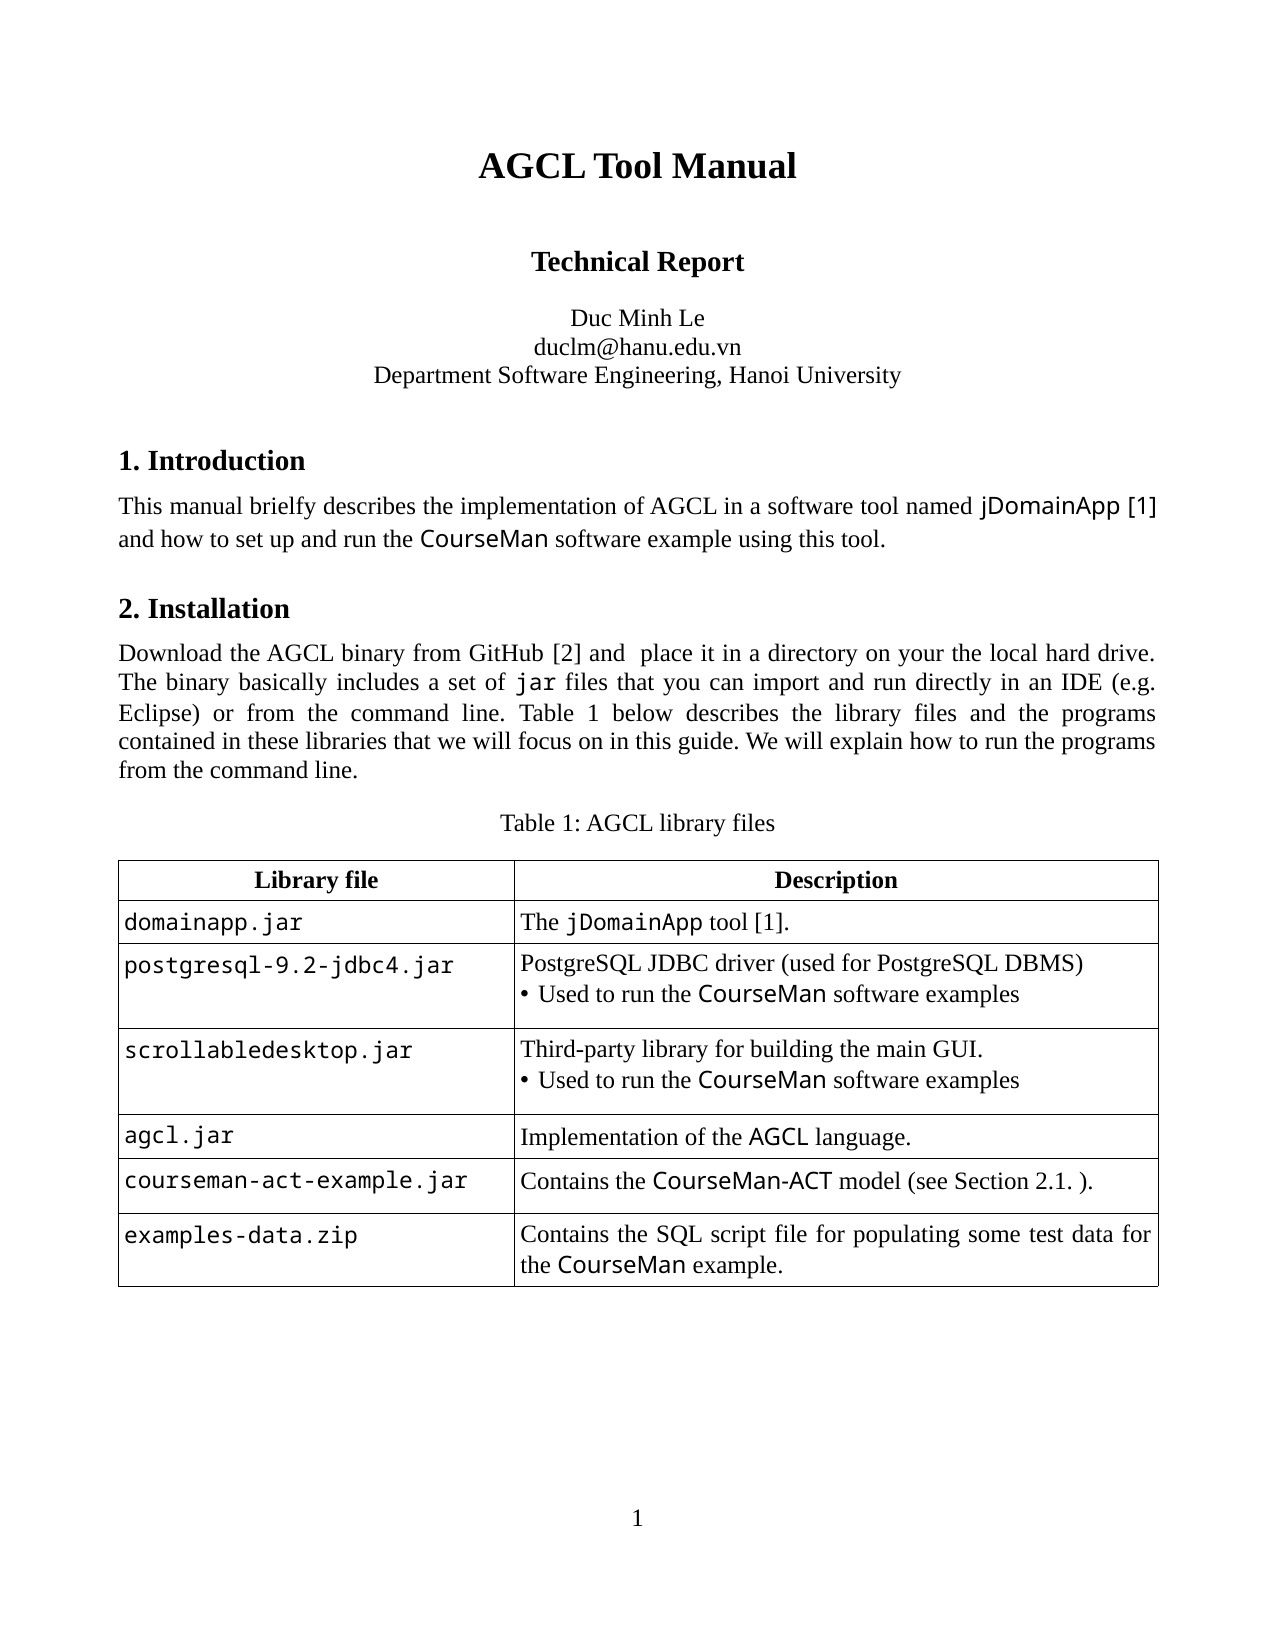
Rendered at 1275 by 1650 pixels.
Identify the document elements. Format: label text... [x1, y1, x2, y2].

table_cell examples-data.zip [119, 1214, 514, 1286]
subtitle Installation [118, 592, 1157, 625]
text Table 1: AGCL library files [118, 808, 1157, 837]
subtitle Introduction [118, 443, 1157, 476]
table_cell scrollabledesktop.jar [119, 1029, 514, 1113]
text This manual brielfy describes the implementation of AGCL in a software tool named jDomainApp [1] and how to set up and run the CourseMan software example using this tool. [118, 489, 1157, 554]
text Department Software Engineering, Hanoi University [118, 360, 1157, 389]
subtitle Technical Report [118, 244, 1157, 277]
table_cell postgresql-9.2-jdbc4.jar [119, 944, 514, 1028]
table_cell Implementation of the AGCL language. [515, 1115, 1158, 1158]
table_cell Contains the SQL script file for populating some test data for the CourseMan example. [515, 1214, 1158, 1286]
table_cell The jDomainApp tool [1]. [515, 901, 1158, 943]
table_cell PostgreSQL JDBC driver (used for PostgreSQL DBMS) Used to run the CourseMan software examples [515, 944, 1158, 1028]
table_header Description [515, 861, 1158, 900]
title AGCL Tool Manual [118, 144, 1157, 187]
table_header Library file [119, 861, 514, 900]
table_cell Third-party library for building the main GUI. Used to run the CourseMan software examples [515, 1029, 1158, 1113]
table_cell domainapp.jar [119, 901, 514, 943]
table_cell Contains the CourseMan-ACT model (see Section 2.1). [515, 1159, 1158, 1213]
text Duc Minh Le [118, 303, 1157, 332]
text Download the AGCL binary from GitHub [2] and place it in a directory on your the local hard drive. The binary basically includes a set of jar files that you can import and run directly in an IDE (e.g. Eclipse) or from the command line. Table 1 below describes the library files and the programs contained in these libraries that we will focus on in this guide. We will explain how to run the programs from the command line. [118, 638, 1157, 784]
text duclm@hanu.edu.vn [118, 332, 1157, 360]
table_cell agcl.jar [119, 1115, 514, 1158]
table_cell courseman-act-example.jar [119, 1159, 514, 1213]
